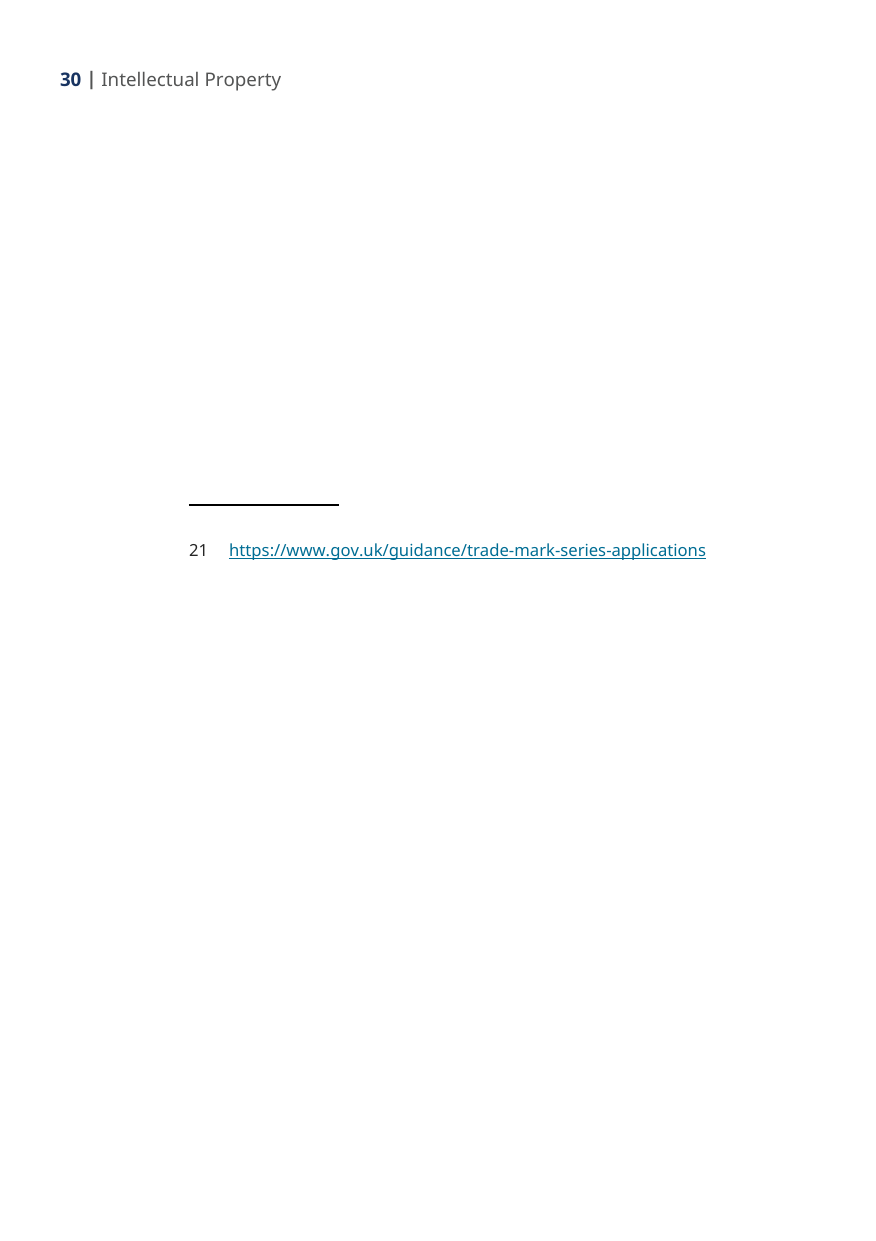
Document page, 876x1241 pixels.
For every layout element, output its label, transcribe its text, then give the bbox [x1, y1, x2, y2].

list https://www.gov.uk/guidance/trade-mark-series-applications [189, 539, 829, 561]
